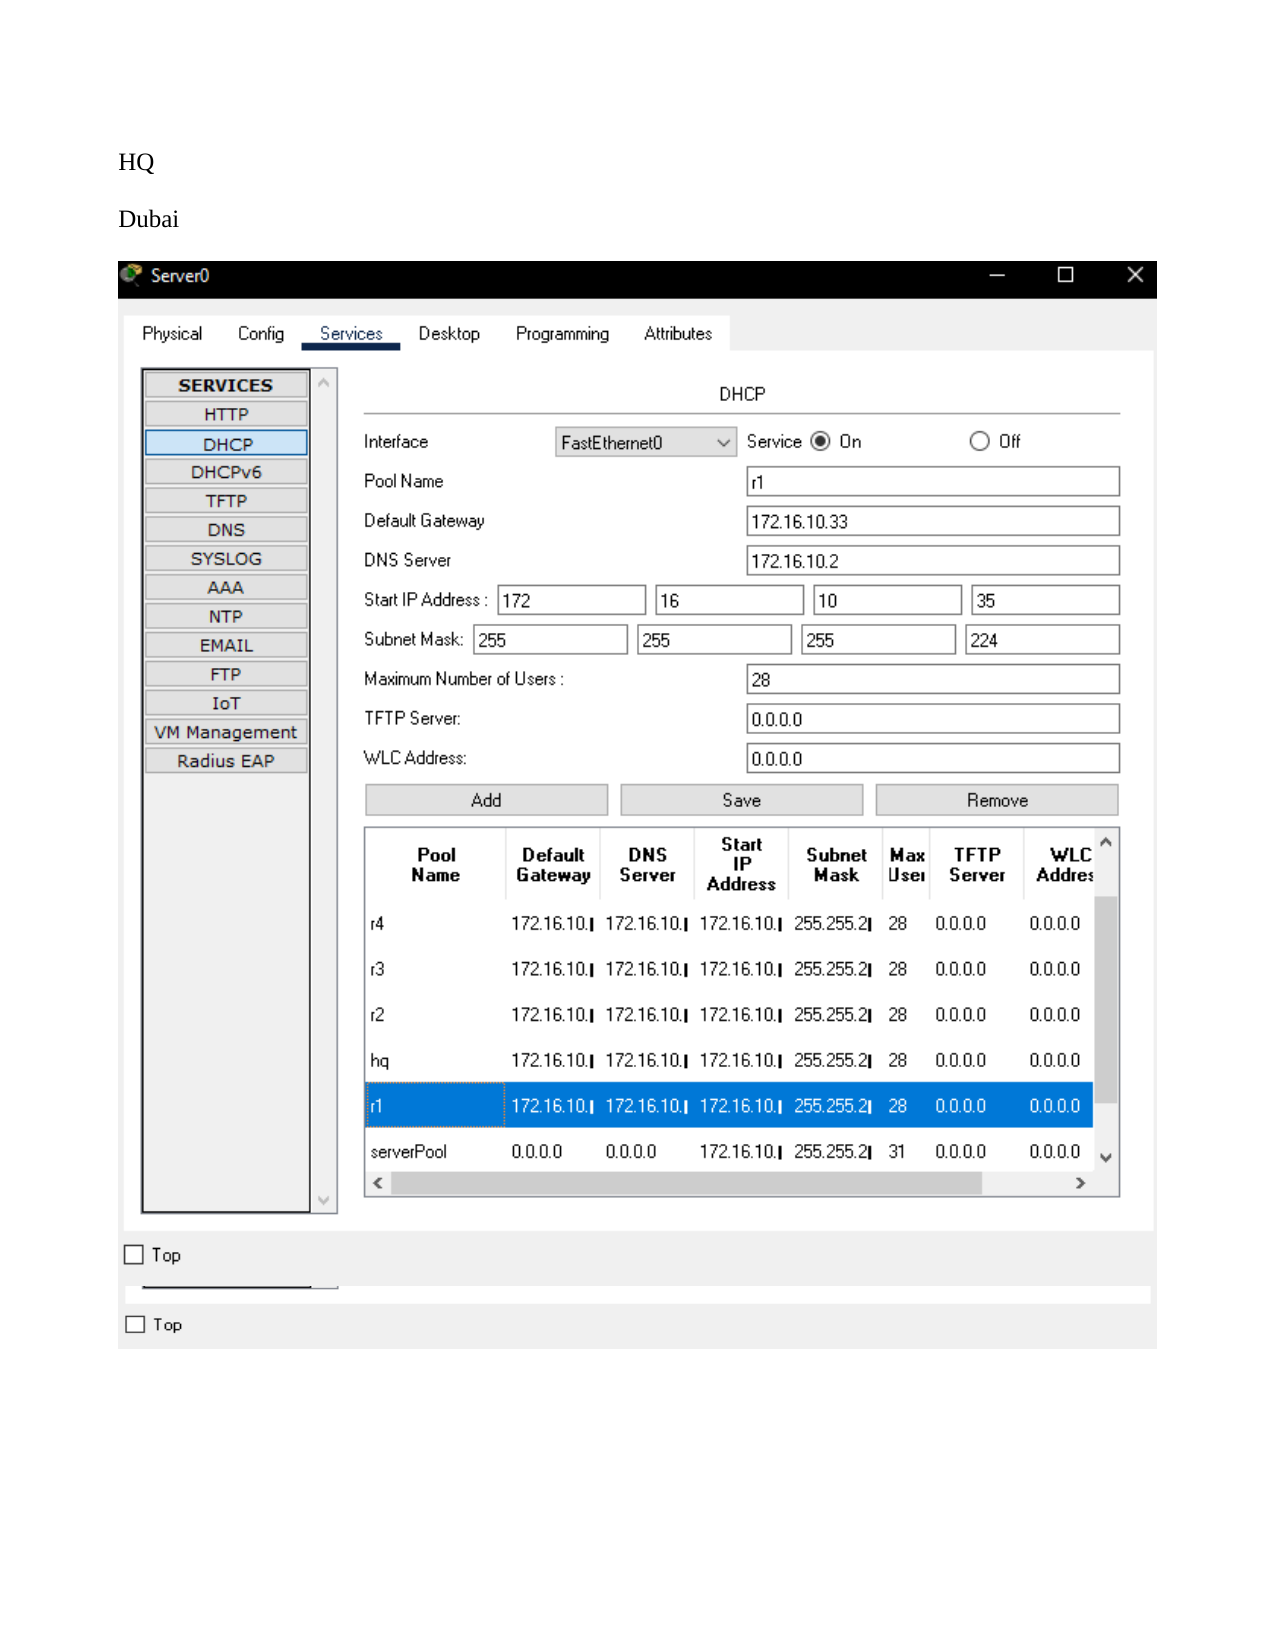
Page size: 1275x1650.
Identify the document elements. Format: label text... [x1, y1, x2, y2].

text Dubai [118, 204, 1157, 233]
picture [118, 261, 1157, 1349]
text HQ [118, 147, 1157, 176]
